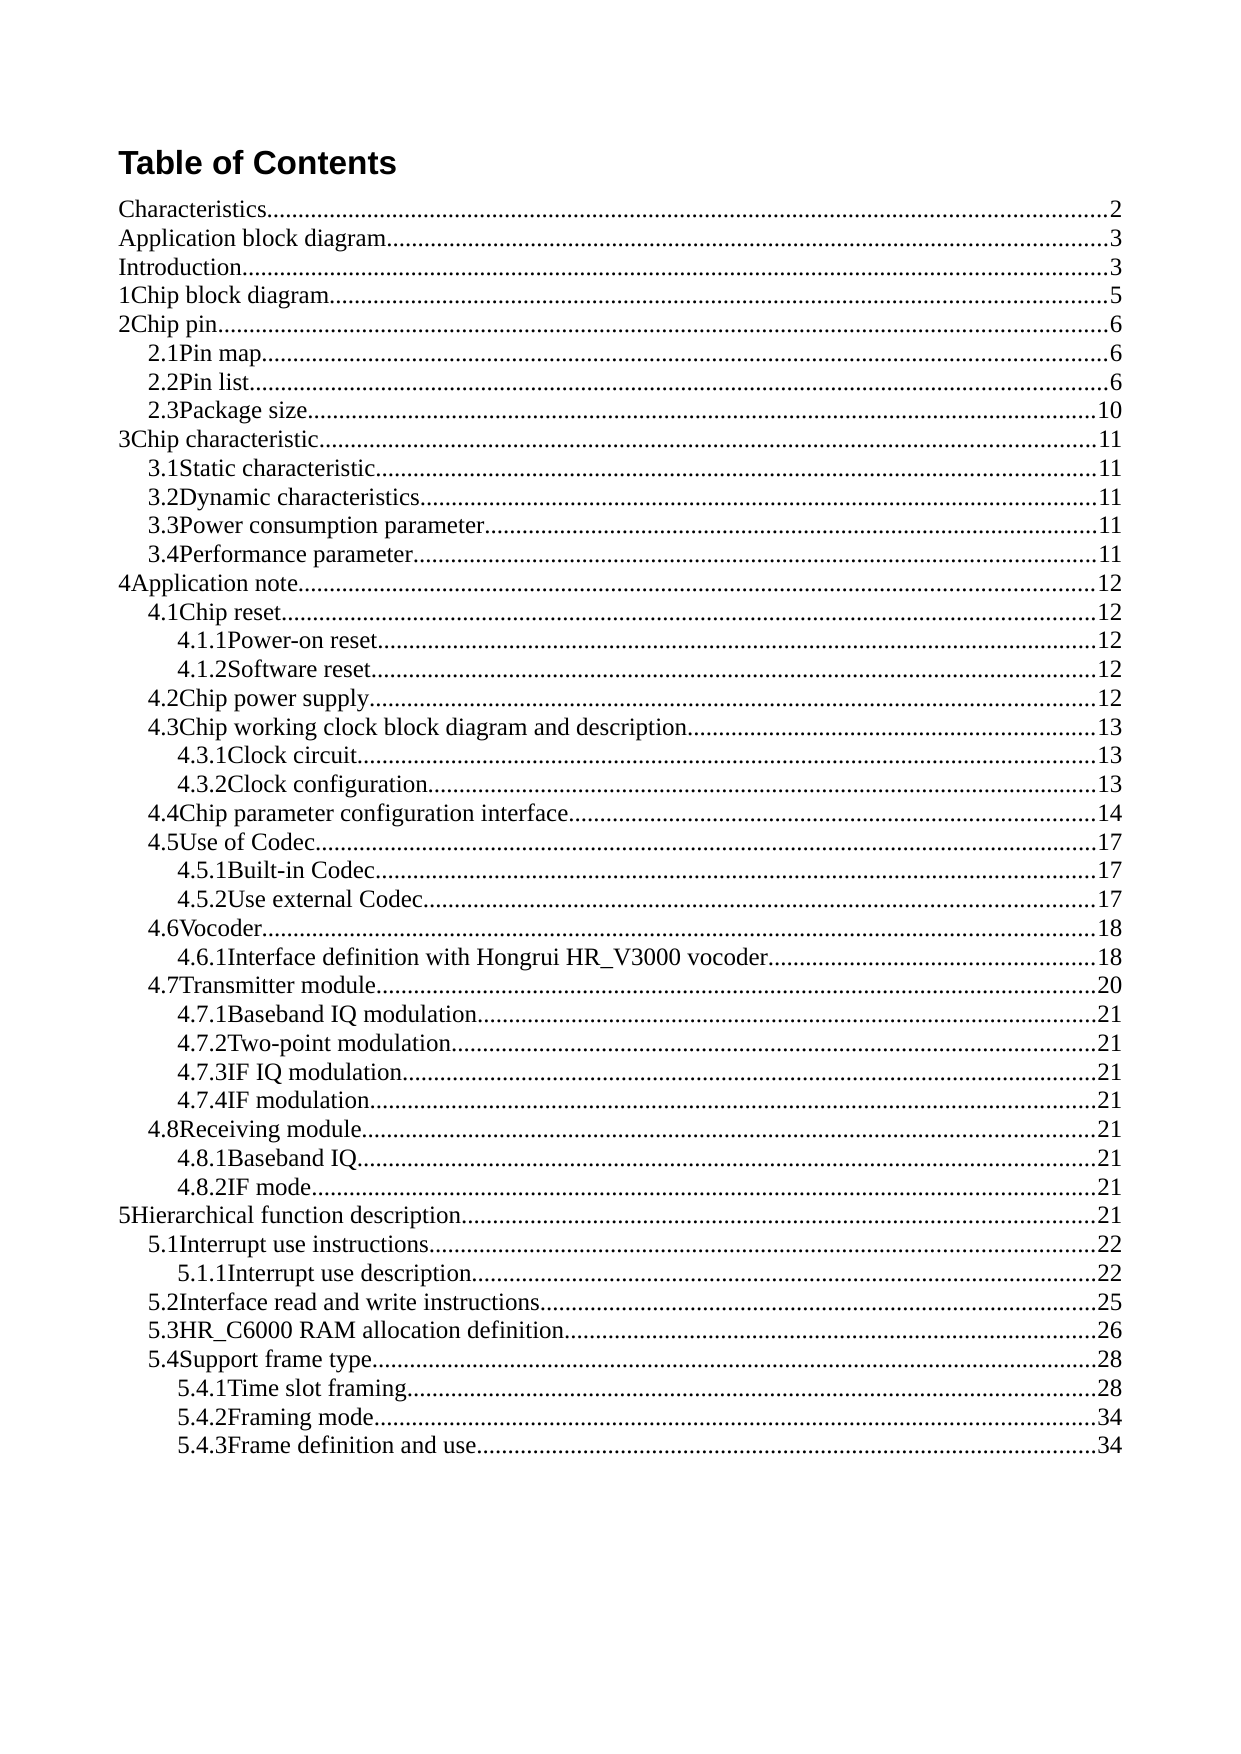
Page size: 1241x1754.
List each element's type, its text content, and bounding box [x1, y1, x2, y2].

text 4.6.1Interface definition with Hongrui HR_V3000 vocoder 18 [177, 942, 1122, 970]
text 5.4.3Frame definition and use 34 [177, 1430, 1122, 1459]
text 2.3Package size 10 [148, 395, 1122, 424]
text Introduction 3 [118, 252, 1122, 280]
text 4.7.3IF IQ modulation 21 [177, 1057, 1122, 1085]
text 2.2Pin list 6 [148, 367, 1122, 395]
text 5.2Interface read and write instructions 25 [148, 1287, 1122, 1315]
text 3.4Performance parameter 11 [148, 539, 1122, 568]
text 4.5.1Built-in Codec 17 [177, 855, 1122, 884]
text 4.5Use of Codec 17 [148, 827, 1122, 855]
text 4Application note 12 [118, 568, 1122, 597]
text 4.2Chip power supply 12 [148, 683, 1122, 712]
text 4.7.1Baseband IQ modulation 21 [177, 999, 1122, 1028]
text 4.4Chip parameter configuration interface 14 [148, 798, 1122, 827]
text 4.7Transmitter module 20 [148, 970, 1122, 999]
text 3.3Power consumption parameter 11 [148, 510, 1122, 539]
text 4.3.2Clock configuration 13 [177, 769, 1122, 798]
text 4.5.2Use external Codec 17 [177, 884, 1122, 913]
text 5.4Support frame type 28 [148, 1344, 1122, 1373]
text 4.8.1Baseband IQ 21 [177, 1143, 1122, 1172]
text 4.7.2Two-point modulation 21 [177, 1028, 1122, 1057]
text 5.3HR_C6000 RAM allocation definition 26 [148, 1315, 1122, 1344]
text 4.8Receiving module 21 [148, 1114, 1122, 1143]
text 5Hierarchical function description 21 [118, 1200, 1122, 1229]
text 2Chip pin 6 [118, 309, 1122, 338]
text 4.1Chip reset 12 [148, 597, 1122, 625]
text 3.2Dynamic characteristics 11 [148, 482, 1122, 510]
text 3.1Static characteristic 11 [148, 453, 1122, 482]
text Characteristics 2 [118, 194, 1122, 223]
text 4.3Chip working clock block diagram and description 13 [148, 712, 1122, 740]
subtitle Table of Contents [118, 143, 1122, 182]
text 1Chip block diagram 5 [118, 280, 1122, 309]
text 5.4.1Time slot framing 28 [177, 1373, 1122, 1402]
text Application block diagram 3 [118, 223, 1122, 252]
text 5.1.1Interrupt use description 22 [177, 1258, 1122, 1287]
text 5.4.2Framing mode 34 [177, 1402, 1122, 1430]
text 4.6Vocoder 18 [148, 913, 1122, 942]
text 4.1.2Software reset 12 [177, 654, 1122, 683]
text 4.3.1Clock circuit 13 [177, 740, 1122, 769]
text 4.7.4IF modulation 21 [177, 1085, 1122, 1114]
text 5.1Interrupt use instructions 22 [148, 1229, 1122, 1258]
text 4.8.2IF mode 21 [177, 1172, 1122, 1200]
text 4.1.1Power-on reset 12 [177, 625, 1122, 654]
text 2.1Pin map 6 [148, 338, 1122, 367]
text 3Chip characteristic 11 [118, 424, 1122, 453]
